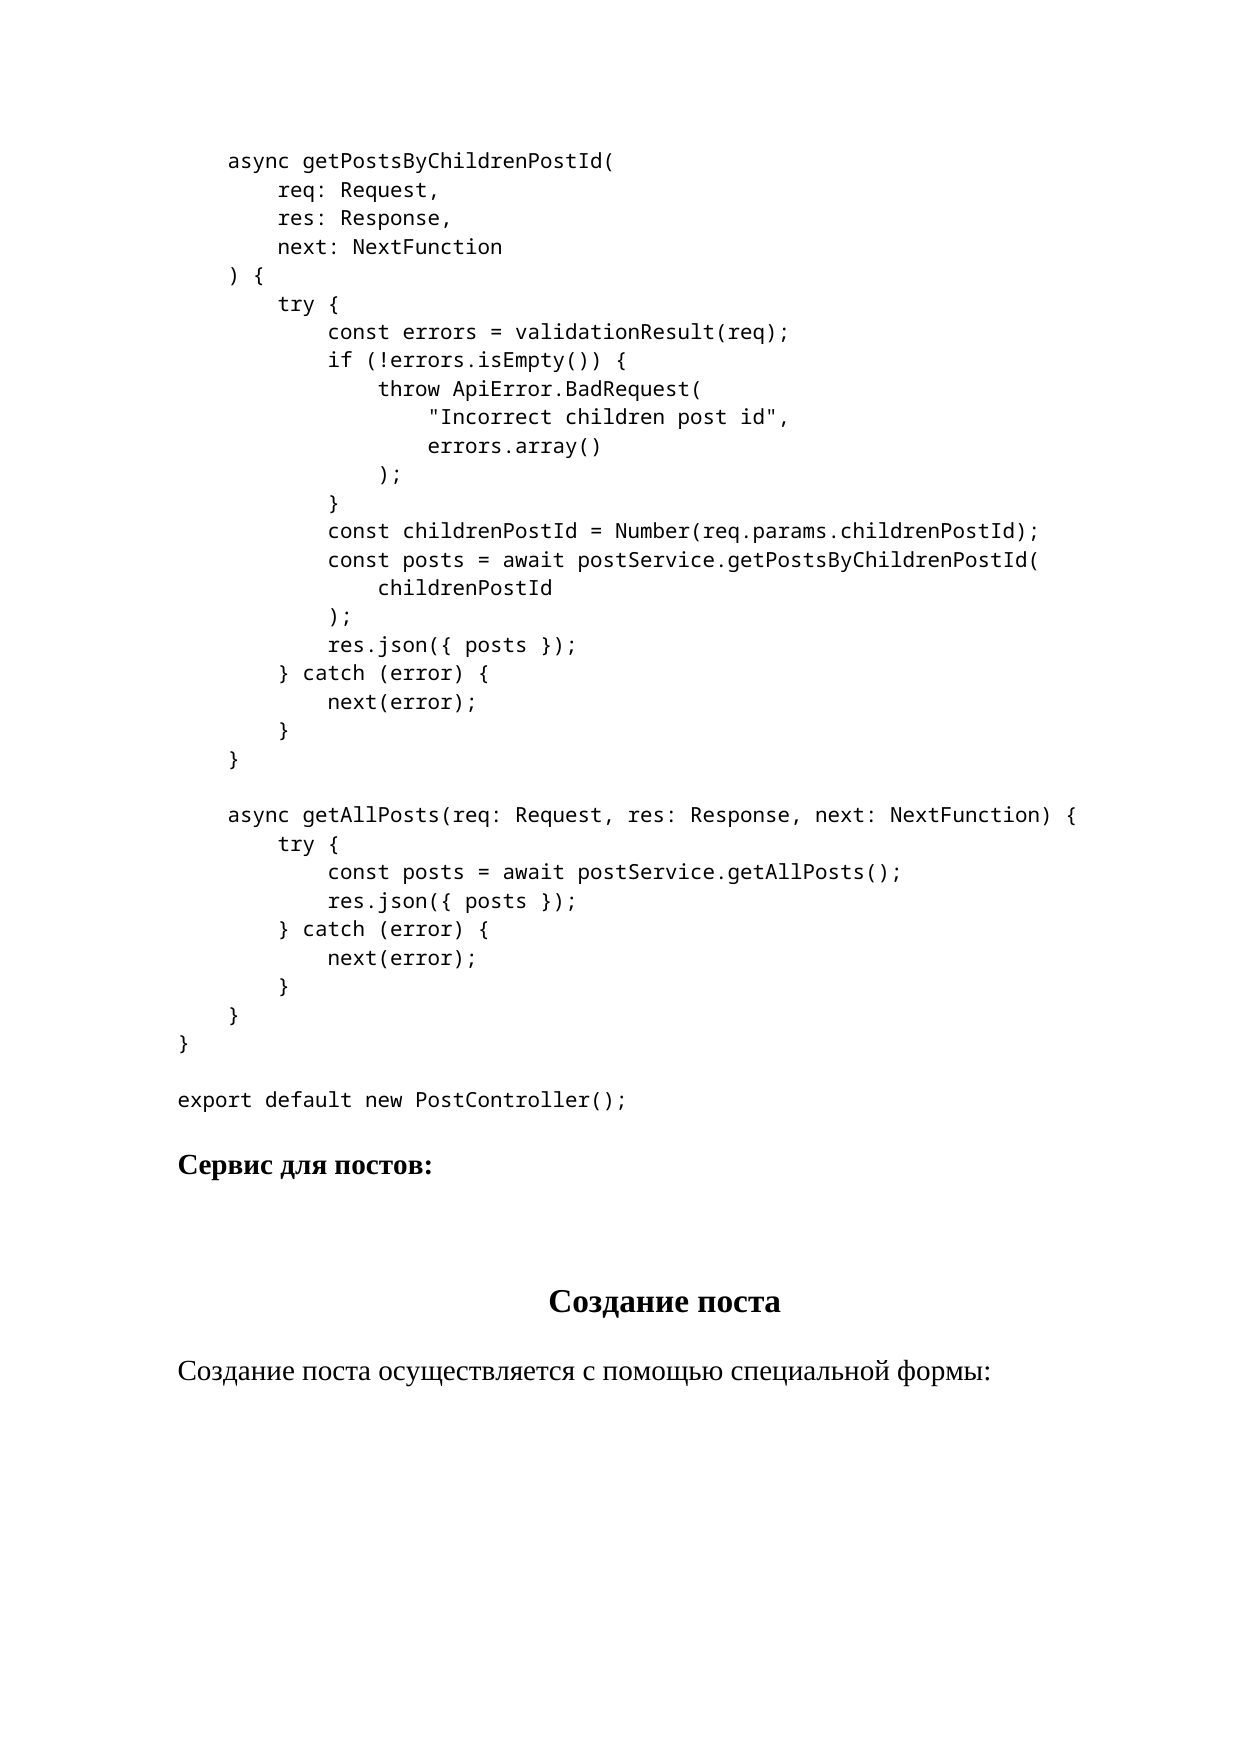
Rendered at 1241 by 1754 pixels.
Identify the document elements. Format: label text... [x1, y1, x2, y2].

text } catch (error) { [177, 658, 1152, 687]
text } [177, 1028, 1152, 1057]
text next(error); [177, 687, 1152, 715]
text const childrenPostId = Number(req.params.childrenPostId); [177, 516, 1152, 545]
text next(error); [177, 943, 1152, 971]
text Сервис для постов: [177, 1147, 1152, 1181]
text const errors = validationResult(req); [177, 317, 1152, 346]
text "Incorrect children post id", [177, 402, 1152, 431]
text } [177, 715, 1152, 744]
text req: Request, [177, 175, 1152, 203]
text } [177, 488, 1152, 516]
text ); [177, 602, 1152, 630]
text Создание поста [177, 1281, 1152, 1319]
text async getAllPosts(req: Request, res: Response, next: NextFunction) { [177, 801, 1152, 829]
text Создание поста осуществляется с помощью специальной формы: [177, 1353, 1152, 1387]
text } catch (error) { [177, 914, 1152, 943]
text } [177, 744, 1152, 772]
text res.json({ posts }); [177, 630, 1152, 658]
text try { [177, 829, 1152, 857]
text res.json({ posts }); [177, 886, 1152, 914]
text throw ApiError.BadRequest( [177, 374, 1152, 402]
text if (!errors.isEmpty()) { [177, 346, 1152, 374]
text const posts = await postService.getAllPosts(); [177, 857, 1152, 886]
text const posts = await postService.getPostsByChildrenPostId( [177, 545, 1152, 573]
text async getPostsByChildrenPostId( [177, 147, 1152, 175]
text next: NextFunction [177, 232, 1152, 260]
text ) { [177, 260, 1152, 289]
text ); [177, 459, 1152, 488]
text res: Response, [177, 203, 1152, 232]
text export default new PostController(); [177, 1085, 1152, 1113]
text } [177, 971, 1152, 1000]
text try { [177, 289, 1152, 317]
text errors.array() [177, 431, 1152, 459]
text } [177, 1000, 1152, 1028]
text childrenPostId [177, 573, 1152, 602]
